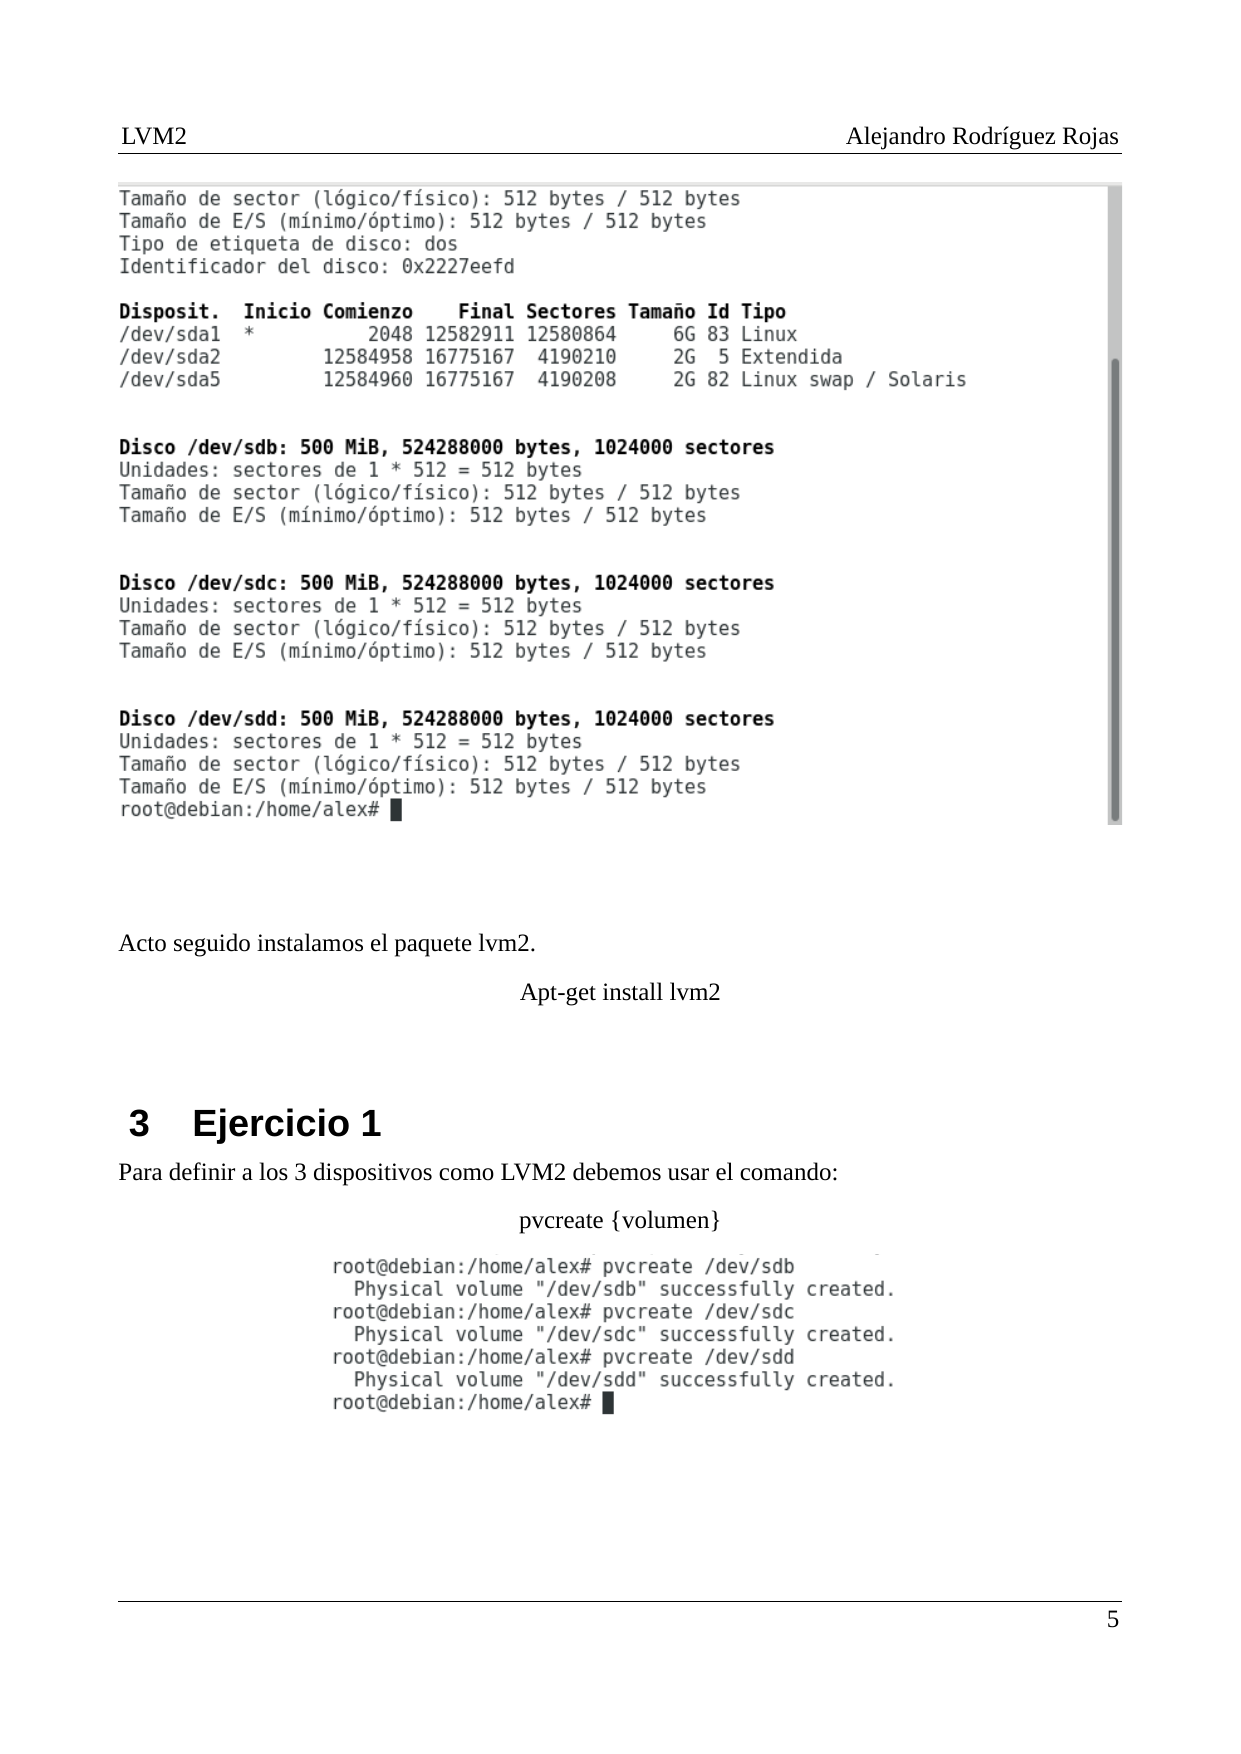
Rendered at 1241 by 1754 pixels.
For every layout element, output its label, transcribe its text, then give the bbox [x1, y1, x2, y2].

text pvcreate {volumen} [118, 1206, 1122, 1234]
text Acto seguido instalamos el paquete lvm2. [118, 928, 1122, 957]
picture [330, 1254, 910, 1418]
text Para definir a los 3 dispositivos como LVM2 debemos usar el comando: [118, 1157, 1122, 1185]
subtitle Ejercicio 1 [118, 1100, 1122, 1144]
picture [118, 182, 1123, 825]
text Apt-get install lvm2 [118, 977, 1122, 1006]
